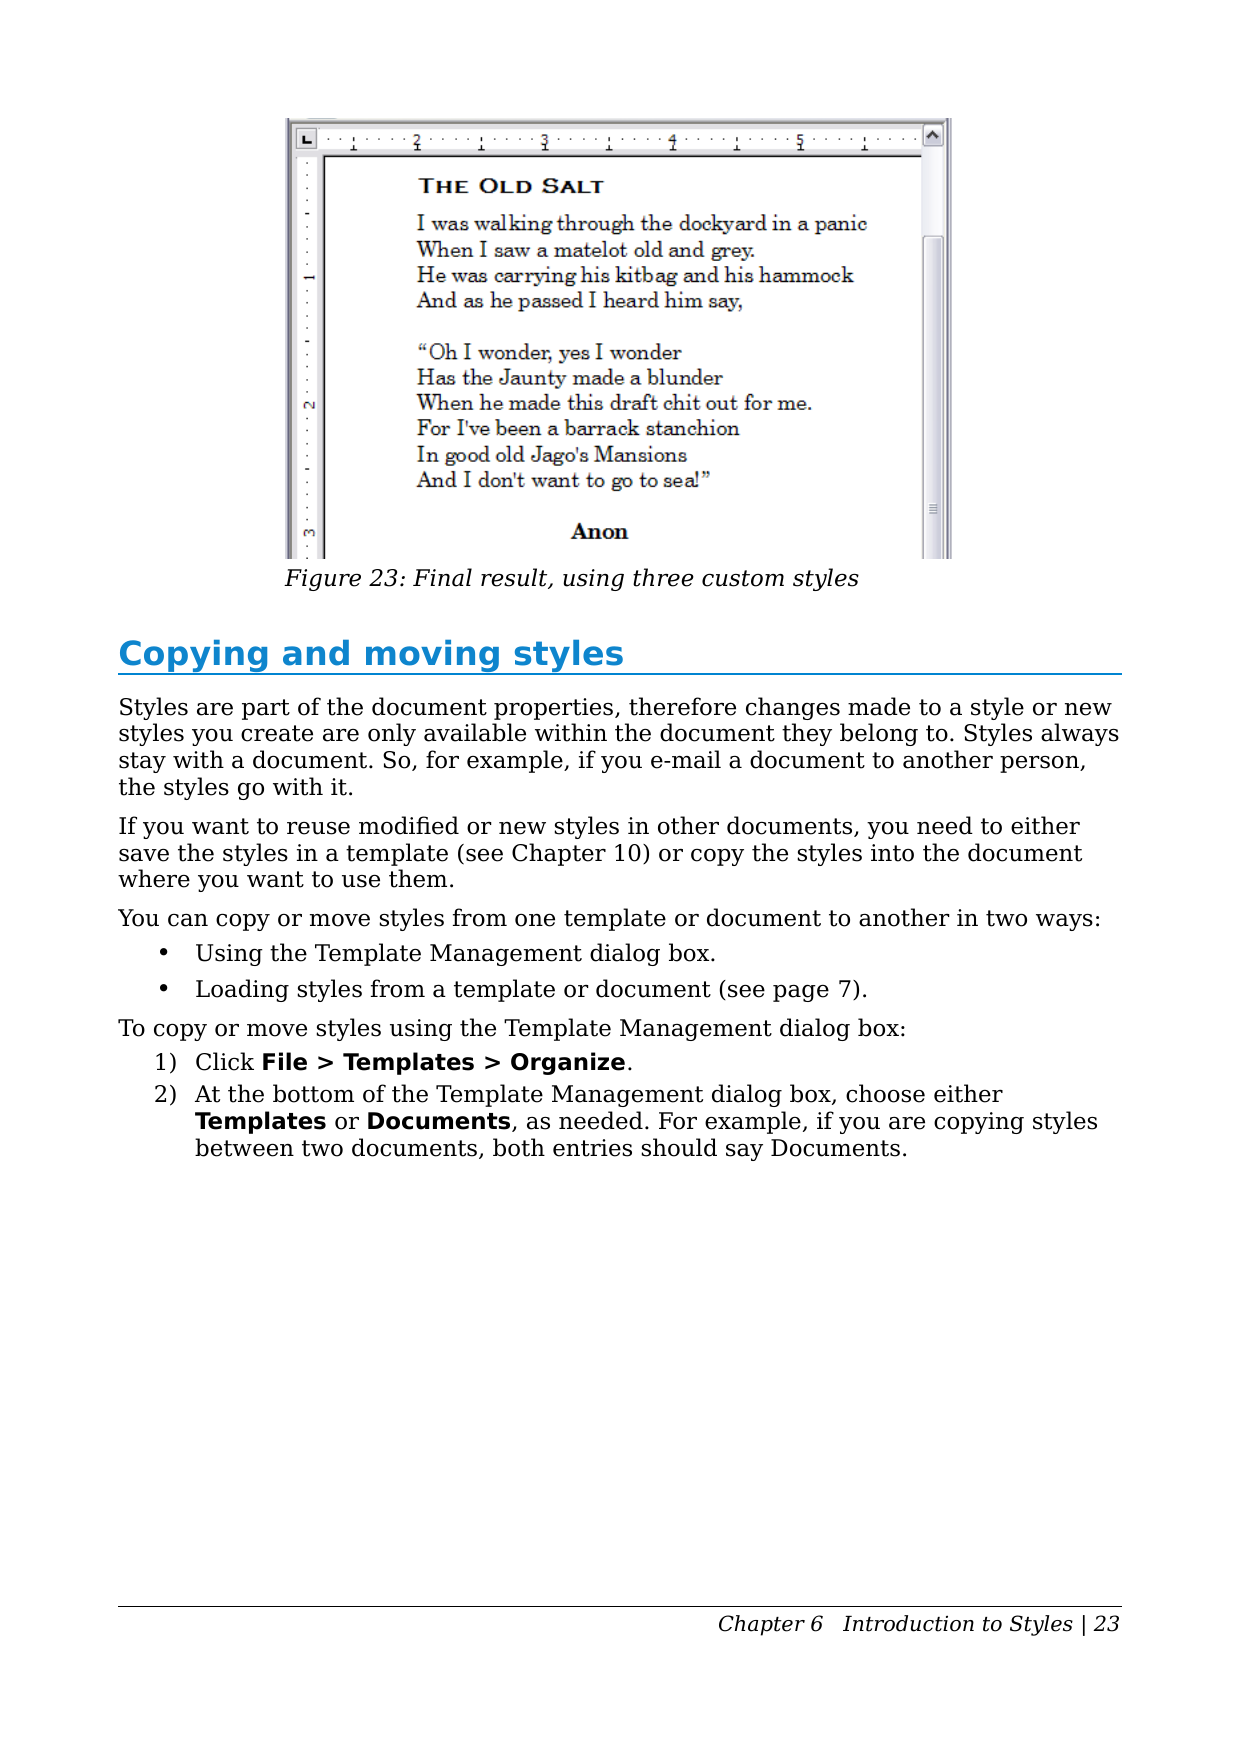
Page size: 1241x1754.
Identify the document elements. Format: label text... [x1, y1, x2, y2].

list Click File > Templates > Organize. [177, 1049, 1122, 1075]
subtitle Copying and moving styles [118, 634, 1122, 673]
text If you want to reuse modified or new styles in other documents, you need to either save the styles in a template (see Chapter 10) or copy the styles into the document where you want to use them. [118, 813, 1122, 893]
text Styles are part of the document properties, therefore changes made to a style or new styles you create are only available within the document they belong to. Styles always stay with a document. So, for example, if you e-mail a document to another person, the styles go with it. [118, 694, 1122, 801]
list To copy or move styles using the Template Management dialog box: [118, 1016, 1122, 1042]
list Loading styles from a template or document (see page 7). [156, 974, 1122, 1003]
list Using the Template Management dialog box. [156, 939, 1122, 968]
picture [285, 118, 952, 559]
list You can copy or move styles from one template or document to another in two ways: [118, 906, 1122, 932]
text Figure 23: Final result, using three custom styles [285, 565, 955, 592]
list At the bottom of the Template Management dialog box, choose either Templates or Documents, as needed. For example, if you are copying styles between two documents, both entries should say Documents. [177, 1082, 1122, 1162]
